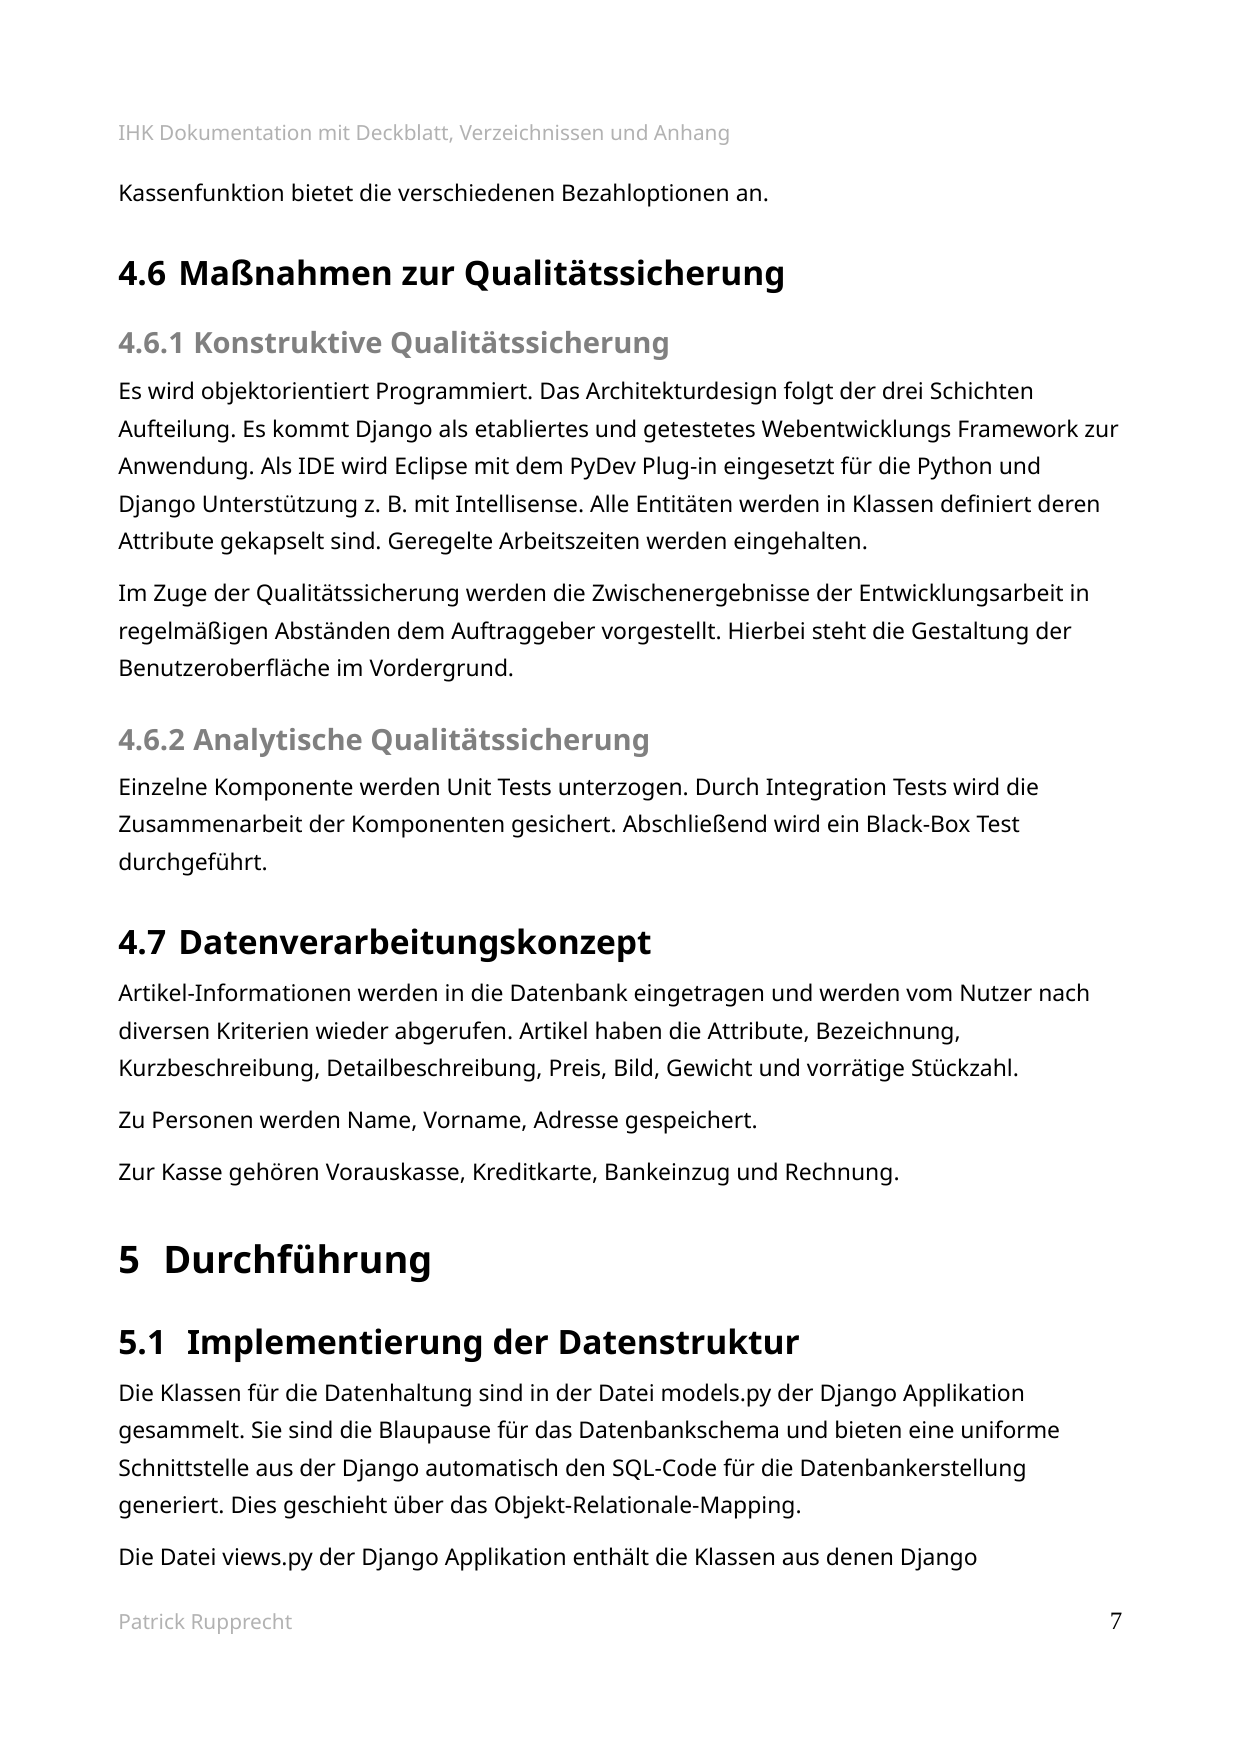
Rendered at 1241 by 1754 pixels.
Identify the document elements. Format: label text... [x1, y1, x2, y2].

subtitle Maßnahmen zur Qualitätssicherung [118, 250, 1122, 296]
text Die Klassen für die Datenhaltung sind in der Datei models.py der Django Applikation gesammelt. Sie sind die Blaupause für das Datenbankschema und bieten eine uniforme Schnittstelle aus der Django automatisch den SQL-Code für die Datenbankerstellung generiert. Dies geschieht über das Objekt-Relationale-Mapping. [118, 1377, 1122, 1520]
text Es wird objektorientiert Programmiert. Das Architekturdesign folgt der drei Schichten Aufteilung. Es kommt Django als etabliertes und getestetes Webentwicklungs Framework zur Anwendung. Als IDE wird Eclipse mit dem PyDev Plug-in eingesetzt für die Python und Django Unterstützung z. B. mit Intellisense. Alle Entitäten werden in Klassen definiert deren Attribute gekapselt sind. Geregelte Arbeitszeiten werden eingehalten. [118, 375, 1122, 556]
subtitle Implementierung der Datenstruktur [118, 1318, 1122, 1364]
subtitle Datenverarbeitungskonzept [118, 919, 1122, 964]
text Im Zuge der Qualitätssicherung werden die Zwischenergebnisse der Entwicklungsarbeit in regelmäßigen Abständen dem Auftraggeber vorgestellt. Hierbei steht die Gestaltung der Benutzeroberfläche im Vordergrund. [118, 577, 1122, 683]
subtitle Durchführung [118, 1233, 1122, 1285]
text Zu Personen werden Name, Vorname, Adresse gespeichert. [118, 1104, 1122, 1135]
text Artikel-Informationen werden in die Datenbank eingetragen und werden vom Nutzer nach diversen Kriterien wieder abgerufen. Artikel haben die Attribute, Bezeichnung, Kurzbeschreibung, Detailbeschreibung, Preis, Bild, Gewicht und vorrätige Stückzahl. [118, 977, 1122, 1083]
subtitle Konstruktive Qualitätssicherung [118, 323, 1122, 362]
subtitle Analytische Qualitätssicherung [118, 719, 1122, 758]
text Einzelne Komponente werden Unit Tests unterzogen. Durch Integration Tests wird die Zusammenarbeit der Komponenten gesichert. Abschließend wird ein Black-Box Test durchgeführt. [118, 771, 1122, 877]
text Die Datei views.py der Django Applikation enthält die Klassen aus denen Django [118, 1541, 1122, 1572]
text Kassenfunktion bietet die verschiedenen Bezahloptionen an. [118, 177, 1122, 208]
text Zur Kasse gehören Vorauskasse, Kreditkarte, Bankeinzug und Rechnung. [118, 1156, 1122, 1187]
